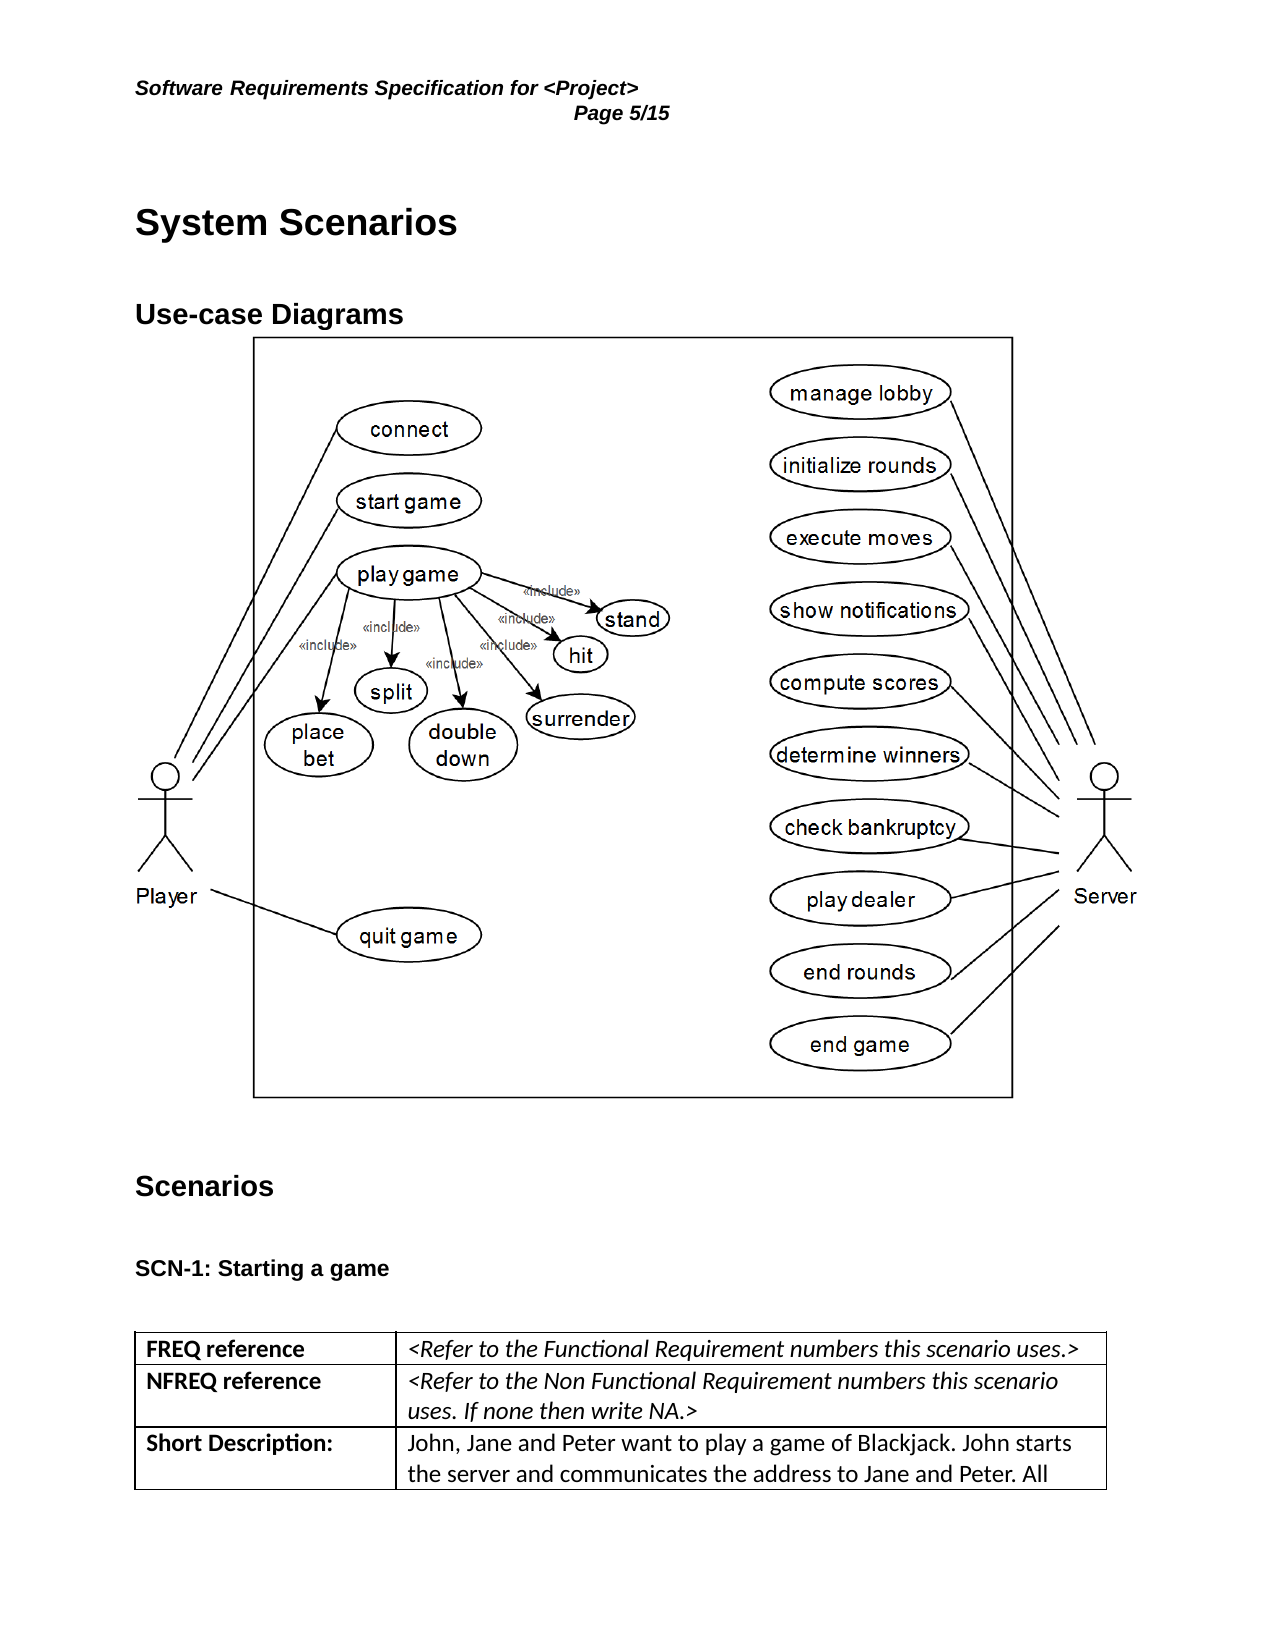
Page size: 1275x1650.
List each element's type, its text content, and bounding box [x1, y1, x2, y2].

subtitle SCN-1: Starting a game [135, 1256, 1140, 1281]
subtitle Scenarios [135, 1169, 1140, 1202]
table_header FREQ reference [136, 1333, 395, 1363]
table_cell NFREQ reference [136, 1365, 395, 1426]
subtitle Use-case Diagrams [135, 297, 1140, 1110]
table_cell Short Description: [136, 1428, 395, 1489]
subtitle System Scenarios [135, 200, 1140, 243]
table_cell <Refer to the Non Functional Requirement numbers this scenario uses. If none then write NA.> [397, 1365, 1106, 1426]
table_header <Refer to the Functional Requirement numbers this scenario uses.> [397, 1333, 1106, 1363]
table_cell John, Jane and Peter want to play a game of Blackjack. John starts the server and communicates the address to Jane and Peter. All [397, 1428, 1106, 1489]
